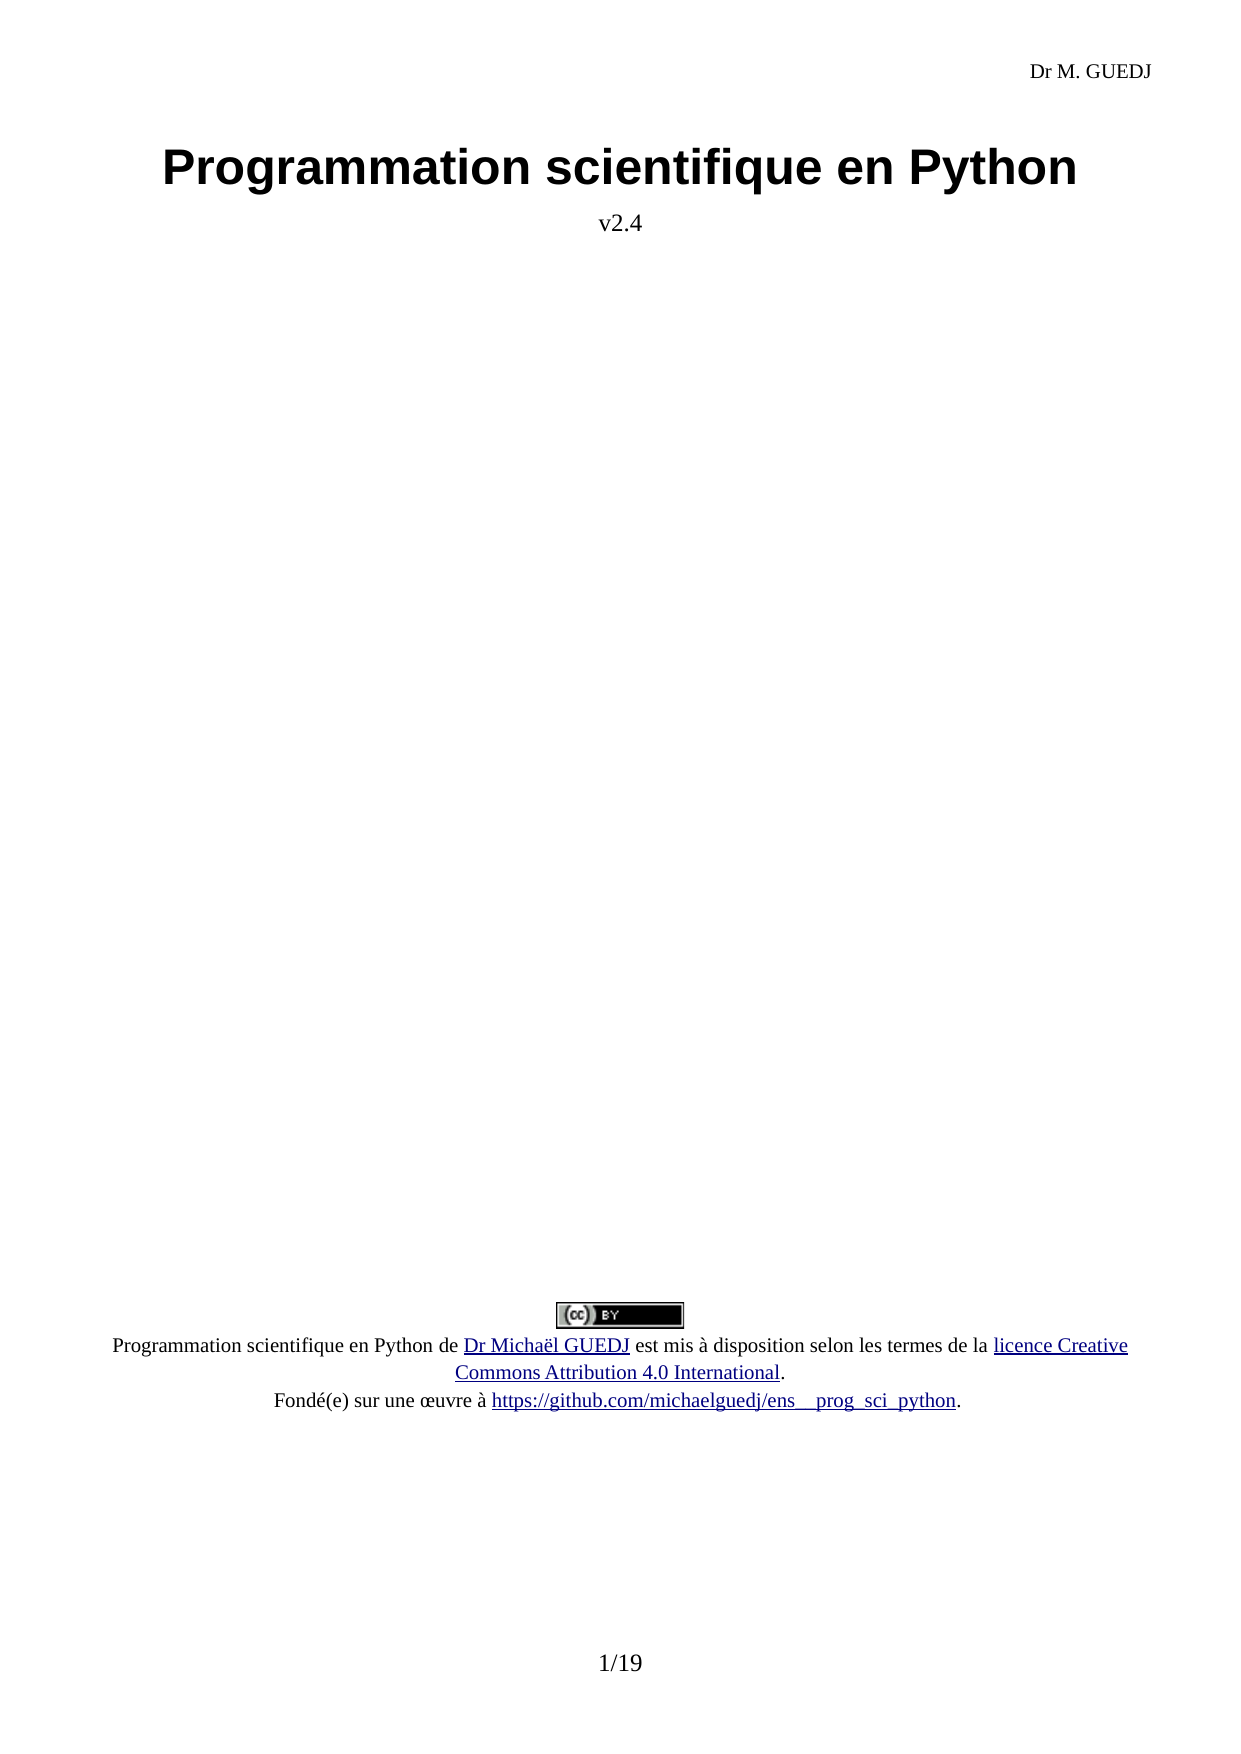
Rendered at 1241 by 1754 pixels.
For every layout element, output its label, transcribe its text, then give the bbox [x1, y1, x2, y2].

text v2.4 [88, 208, 1152, 236]
title Programmation scientifique en Python [88, 138, 1152, 195]
picture [556, 1302, 685, 1329]
text Programmation scientifique en Python de Dr Michaël GUEDJ est mis à disposition selon les termes de la licence Creative Commons Attribution 4.0 International. Fondé(e) sur une œuvre à https://github.com/michaelguedj/ens__prog_sci_python. [88, 1302, 1152, 1412]
